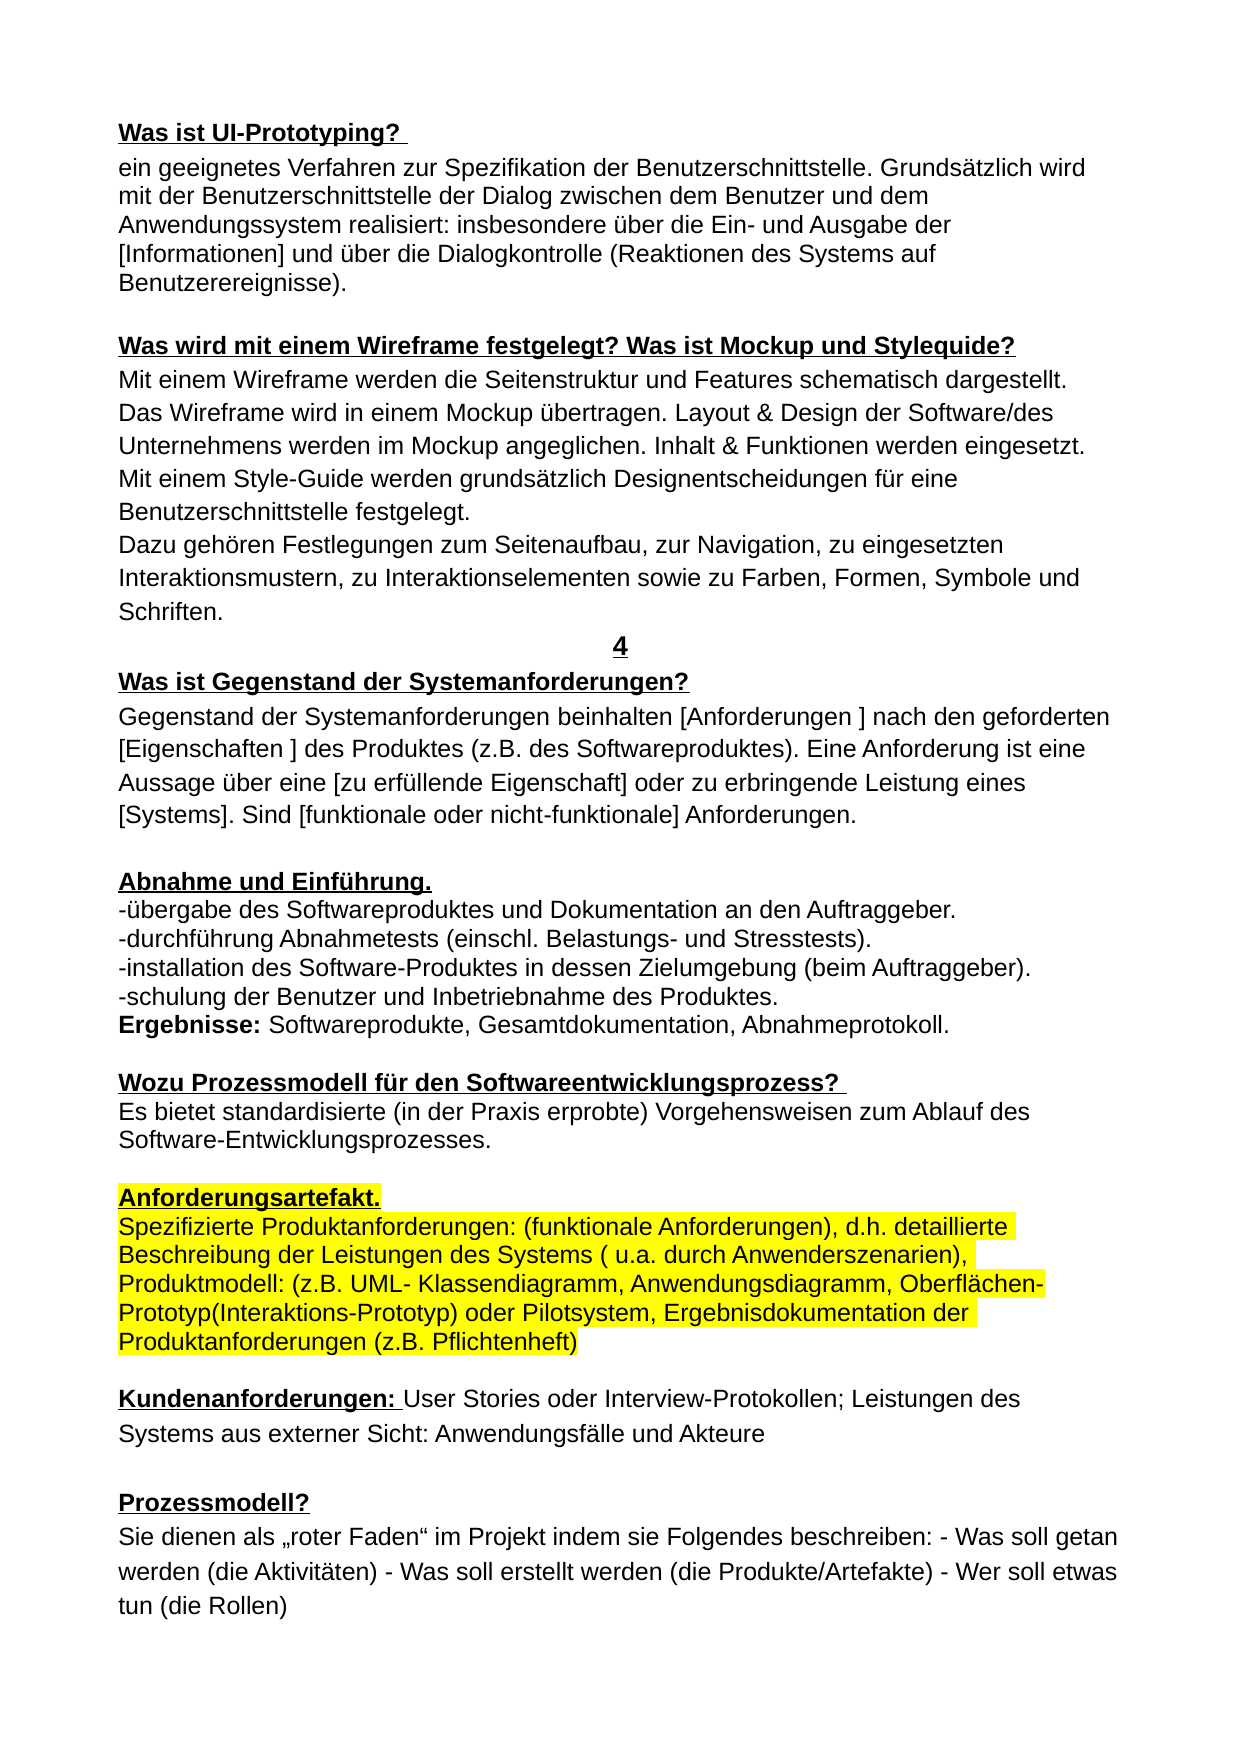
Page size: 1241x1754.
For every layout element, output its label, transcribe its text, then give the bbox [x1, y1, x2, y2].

text Was ist Gegenstand der Systemanforderungen? [118, 667, 1122, 696]
text Spezifizierte Produktanforderungen: (funktionale Anforderungen), d.h. detaillierte Beschreibung der Leistungen des Systems ( u.a. durch Anwenderszenarien), Produktmodell: (z.B. UML- Klassendiagramm, Anwendungsdiagramm, Oberflächen-Prototyp(Interaktions-Prototyp) oder Pilotsystem, Ergebnisdokumentation der Produktanforderungen (z.B. Pflichtenheft) [118, 1212, 1122, 1355]
text ein geeignetes Verfahren zur Spezifikation der Benutzerschnittstelle. Grundsätzlich wird mit der Benutzerschnittstelle der Dialog zwischen dem Benutzer und dem Anwendungssystem realisiert: insbesondere über die Ein- und Ausgabe der [Informationen] und über die Dialogkontrolle (Reaktionen des Systems auf Benutzerereignisse). [118, 153, 1122, 296]
text -installation des Software-Produktes in dessen Zielumgebung (beim Auftraggeber). [118, 953, 1122, 982]
text Was ist UI-Prototyping? [118, 118, 1122, 147]
text Gegenstand der Systemanforderungen beinhalten [Anforderungen ] nach den geforderten [Eigenschaften ] des Produktes (z.B. des Softwareproduktes). Eine Anforderung ist eine Aussage über eine [zu erfüllende Eigenschaft] oder zu erbringende Leistung eines [Systems]. Sind [funktionale oder nicht‑funktionale] Anforderungen. [118, 701, 1122, 829]
text Mit einem Style-Guide werden grundsätzlich Designentscheidungen für eine Benutzerschnittstelle festgelegt. Dazu gehören Festlegungen zum Seitenaufbau, zur Navigation, zu eingesetzten Interaktionsmustern, zu Interaktionselementen sowie zu Farben, Formen, Symbole und Schriften. [118, 464, 1122, 625]
text Mit einem Wireframe werden die Seitenstruktur und Features schematisch dargestellt. [118, 365, 1122, 394]
text Sie dienen als „roter Faden“ im Projekt indem sie Folgendes beschreiben: - Was soll getan werden (die Aktivitäten) - Was soll erstellt werden (die Produkte/Artefakte) - Wer soll etwas tun (die Rollen) [118, 1522, 1122, 1620]
text Abnahme und Einführung. [118, 867, 1122, 895]
text Es bietet standardisierte (in der Praxis erprobte) Vorgehensweisen zum Ablauf des Software-Entwicklungsprozesses. [118, 1097, 1122, 1154]
text Ergebnisse: Softwareprodukte, Gesamtdokumentation, Abnahmeprotokoll. [118, 1010, 1122, 1039]
text Das Wireframe wird in einem Mockup übertragen. Layout & Design der Software/des Unternehmens werden im Mockup angeglichen. Inhalt & Funktionen werden eingesetzt. [118, 398, 1122, 460]
text Anforderungsartefakt. [118, 1183, 1122, 1212]
text Was wird mit einem Wireframe festgelegt? Was ist Mockup und Stylequide? [118, 331, 1122, 359]
text Wozu Prozessmodell für den Softwareentwicklungsprozess? [118, 1068, 1122, 1097]
text Prozessmodell? [118, 1487, 1122, 1516]
text 4 [118, 629, 1122, 661]
text -schulung der Benutzer und Inbetriebnahme des Produktes. [118, 982, 1122, 1010]
text Kundenanforderungen: User Stories oder Interview-Protokollen; Leistungen des Systems aus externer Sicht: Anwendungsfälle und Akteure [118, 1384, 1122, 1447]
text -durchführung Abnahmetests (einschl. Belastungs- und Stresstests). [118, 924, 1122, 953]
text -übergabe des Softwareproduktes und Dokumentation an den Auftraggeber. [118, 895, 1122, 924]
